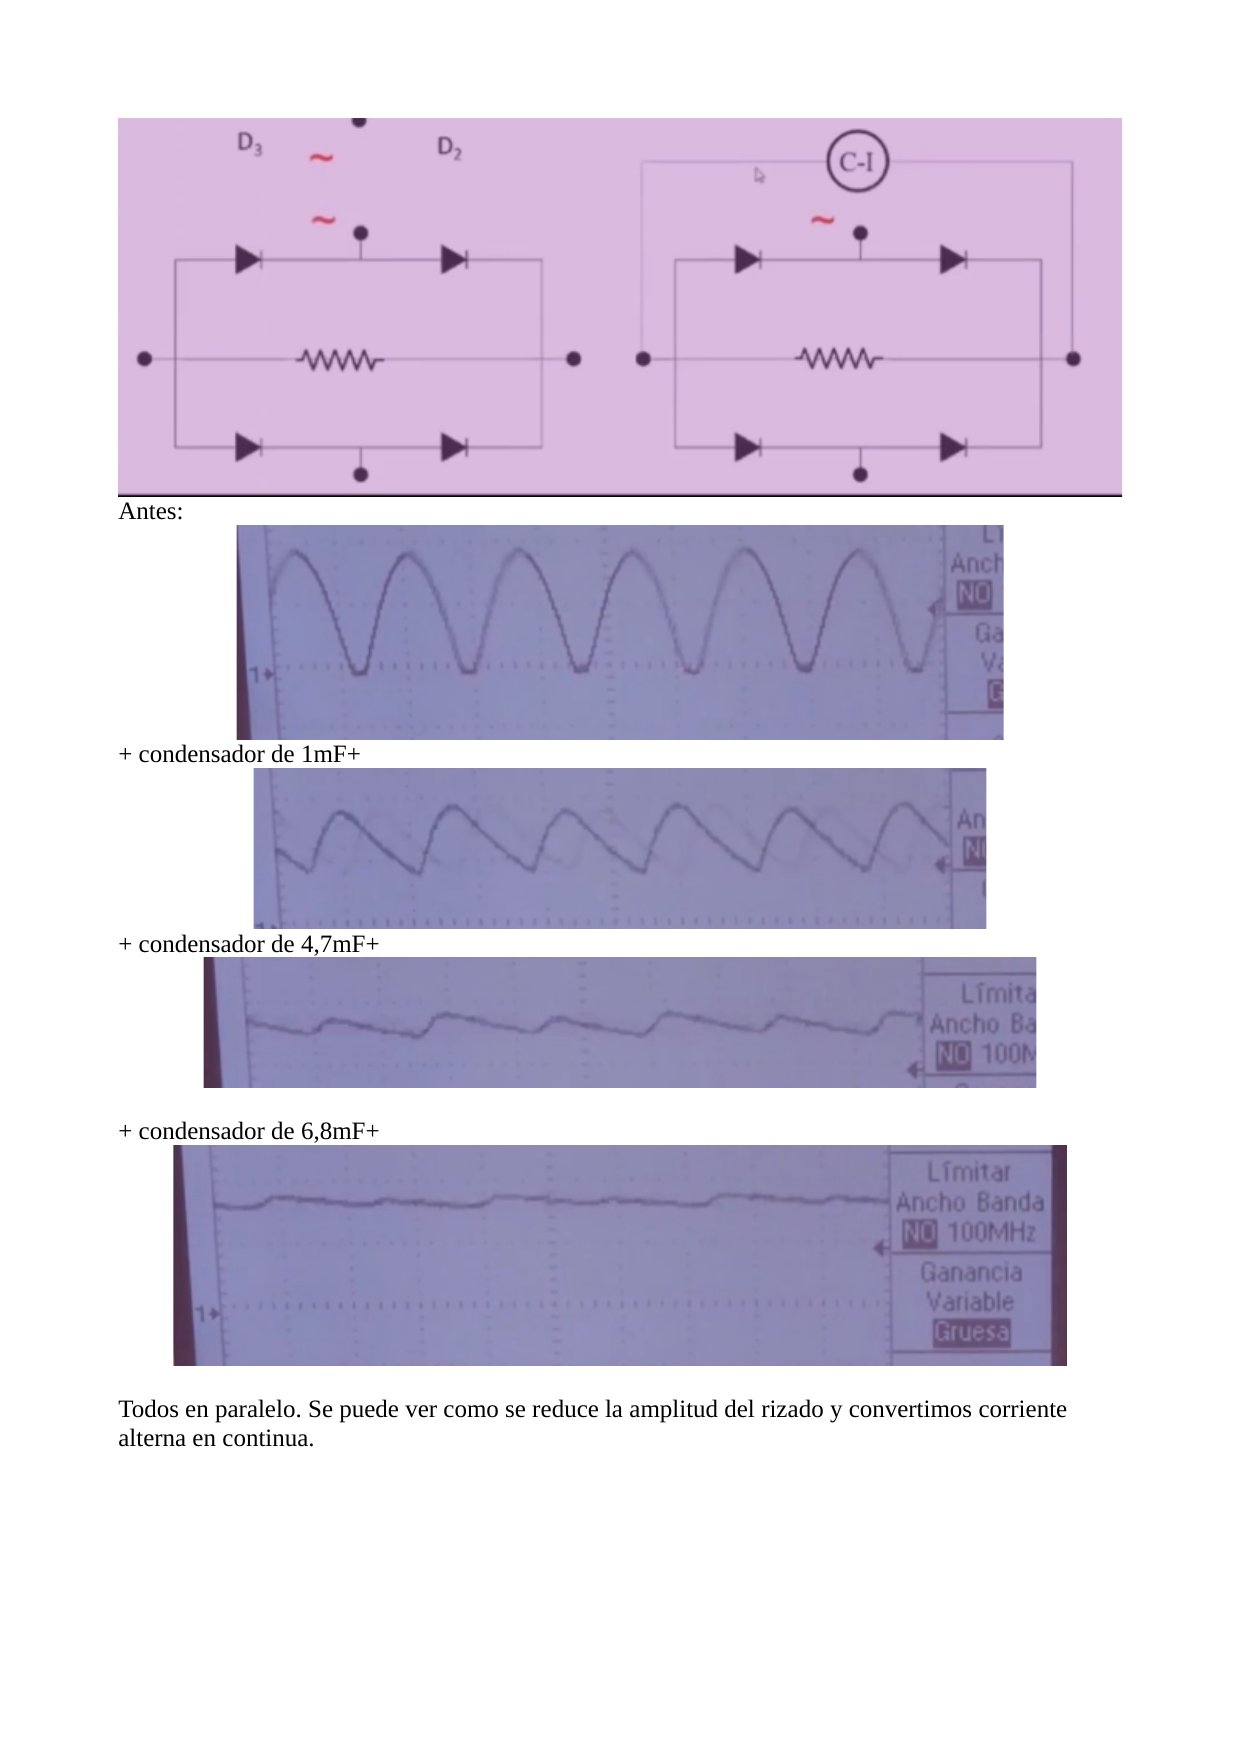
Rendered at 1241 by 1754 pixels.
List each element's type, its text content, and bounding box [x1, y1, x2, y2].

picture [118, 118, 1123, 497]
text + condensador de 1mF+ [118, 525, 1122, 768]
picture [203, 957, 1037, 1088]
text + condensador de 4,7mF+ [118, 768, 1122, 958]
picture [253, 768, 987, 929]
picture [173, 1145, 1067, 1366]
text Antes: [118, 497, 1122, 525]
text + condensador de 6,8mF+ [118, 1116, 1122, 1145]
picture [236, 525, 1004, 740]
text Todos en paralelo. Se puede ver como se reduce la amplitud del rizado y convertimos corriente alterna en continua. [118, 1394, 1122, 1451]
